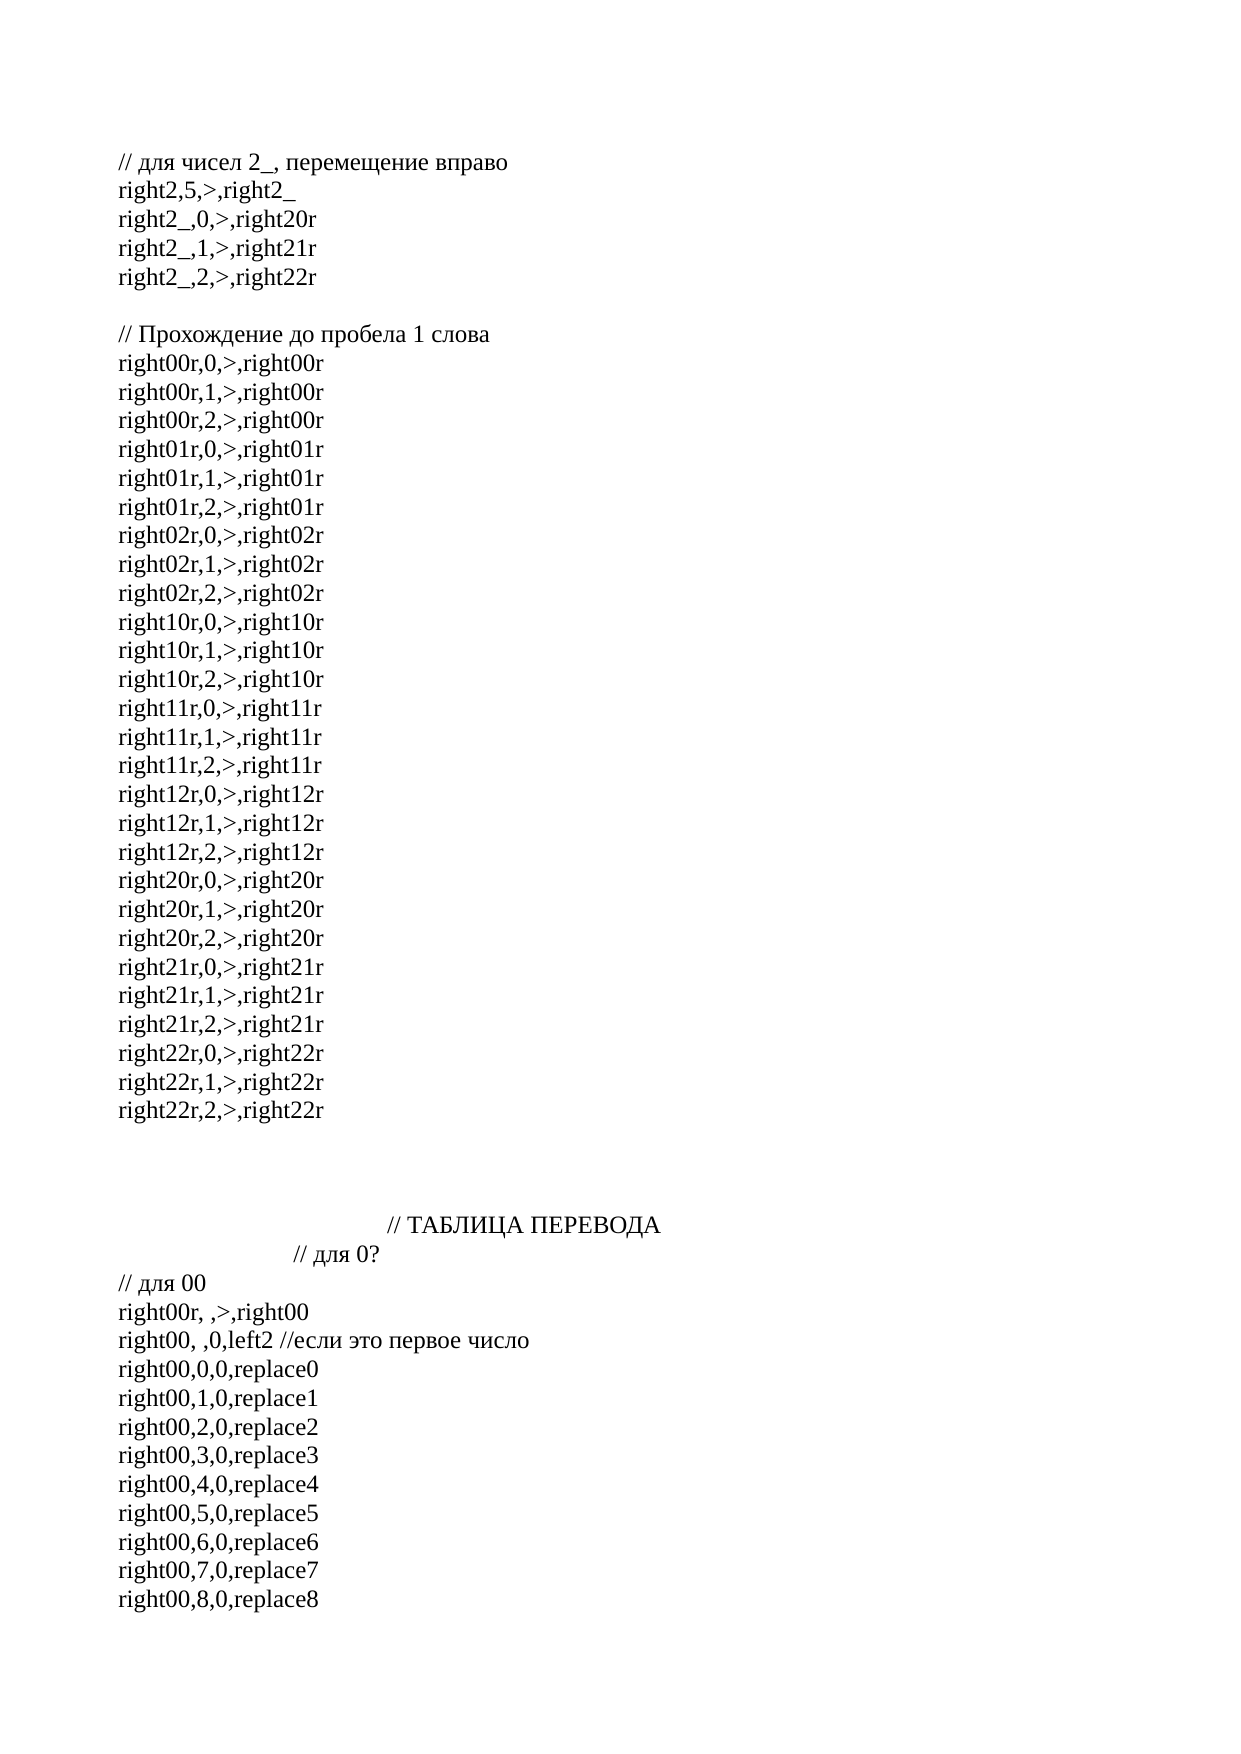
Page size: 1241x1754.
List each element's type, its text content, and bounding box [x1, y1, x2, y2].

text right00,5,0,replace5 [118, 1498, 1122, 1527]
text right01r,2,>,right01r [118, 492, 1122, 521]
text right21r,2,>,right21r [118, 1009, 1122, 1038]
text // Прохождение до пробела 1 слова [118, 319, 1122, 348]
text // для чисел 2_, перемещение вправо [118, 147, 1122, 176]
text right2_,0,>,right20r [118, 204, 1122, 233]
text right00r, ,>,right00 [118, 1297, 1122, 1326]
text right02r,2,>,right02r [118, 578, 1122, 607]
text right10r,2,>,right10r [118, 664, 1122, 693]
text // для 0? [118, 1239, 1122, 1268]
text right22r,0,>,right22r [118, 1038, 1122, 1067]
text right21r,0,>,right21r [118, 952, 1122, 981]
text right10r,0,>,right10r [118, 607, 1122, 636]
text right2_,1,>,right21r [118, 233, 1122, 262]
text right00,3,0,replace3 [118, 1441, 1122, 1469]
text right21r,1,>,right21r [118, 981, 1122, 1009]
text right00r,1,>,right00r [118, 377, 1122, 406]
text right01r,1,>,right01r [118, 463, 1122, 492]
text right00r,2,>,right00r [118, 406, 1122, 434]
text right11r,0,>,right11r [118, 693, 1122, 722]
text right00,7,0,replace7 [118, 1556, 1122, 1584]
text right10r,1,>,right10r [118, 636, 1122, 664]
text // для 00 [118, 1268, 1122, 1297]
text right00,8,0,replace8 [118, 1584, 1122, 1613]
text right11r,2,>,right11r [118, 751, 1122, 779]
text right12r,2,>,right12r [118, 837, 1122, 866]
text right02r,1,>,right02r [118, 549, 1122, 578]
text right20r,0,>,right20r [118, 866, 1122, 894]
text right11r,1,>,right11r [118, 722, 1122, 751]
text right00,4,0,replace4 [118, 1469, 1122, 1498]
text right00, ,0,left2 //если это первое число [118, 1326, 1122, 1354]
text right22r,1,>,right22r [118, 1067, 1122, 1096]
text right01r,0,>,right01r [118, 434, 1122, 463]
text right2,5,>,right2_ [118, 176, 1122, 204]
text right00,0,0,replace0 [118, 1354, 1122, 1383]
text // ТАБЛИЦА ПЕРЕВОДА [118, 1211, 1122, 1239]
text right22r,2,>,right22r [118, 1096, 1122, 1124]
text right12r,1,>,right12r [118, 808, 1122, 837]
text right20r,1,>,right20r [118, 894, 1122, 923]
text right00,1,0,replace1 [118, 1383, 1122, 1412]
text right20r,2,>,right20r [118, 923, 1122, 952]
text right2_,2,>,right22r [118, 262, 1122, 291]
text right12r,0,>,right12r [118, 779, 1122, 808]
text right00,6,0,replace6 [118, 1527, 1122, 1556]
text right02r,0,>,right02r [118, 521, 1122, 549]
text right00,2,0,replace2 [118, 1412, 1122, 1441]
text right00r,0,>,right00r [118, 348, 1122, 377]
